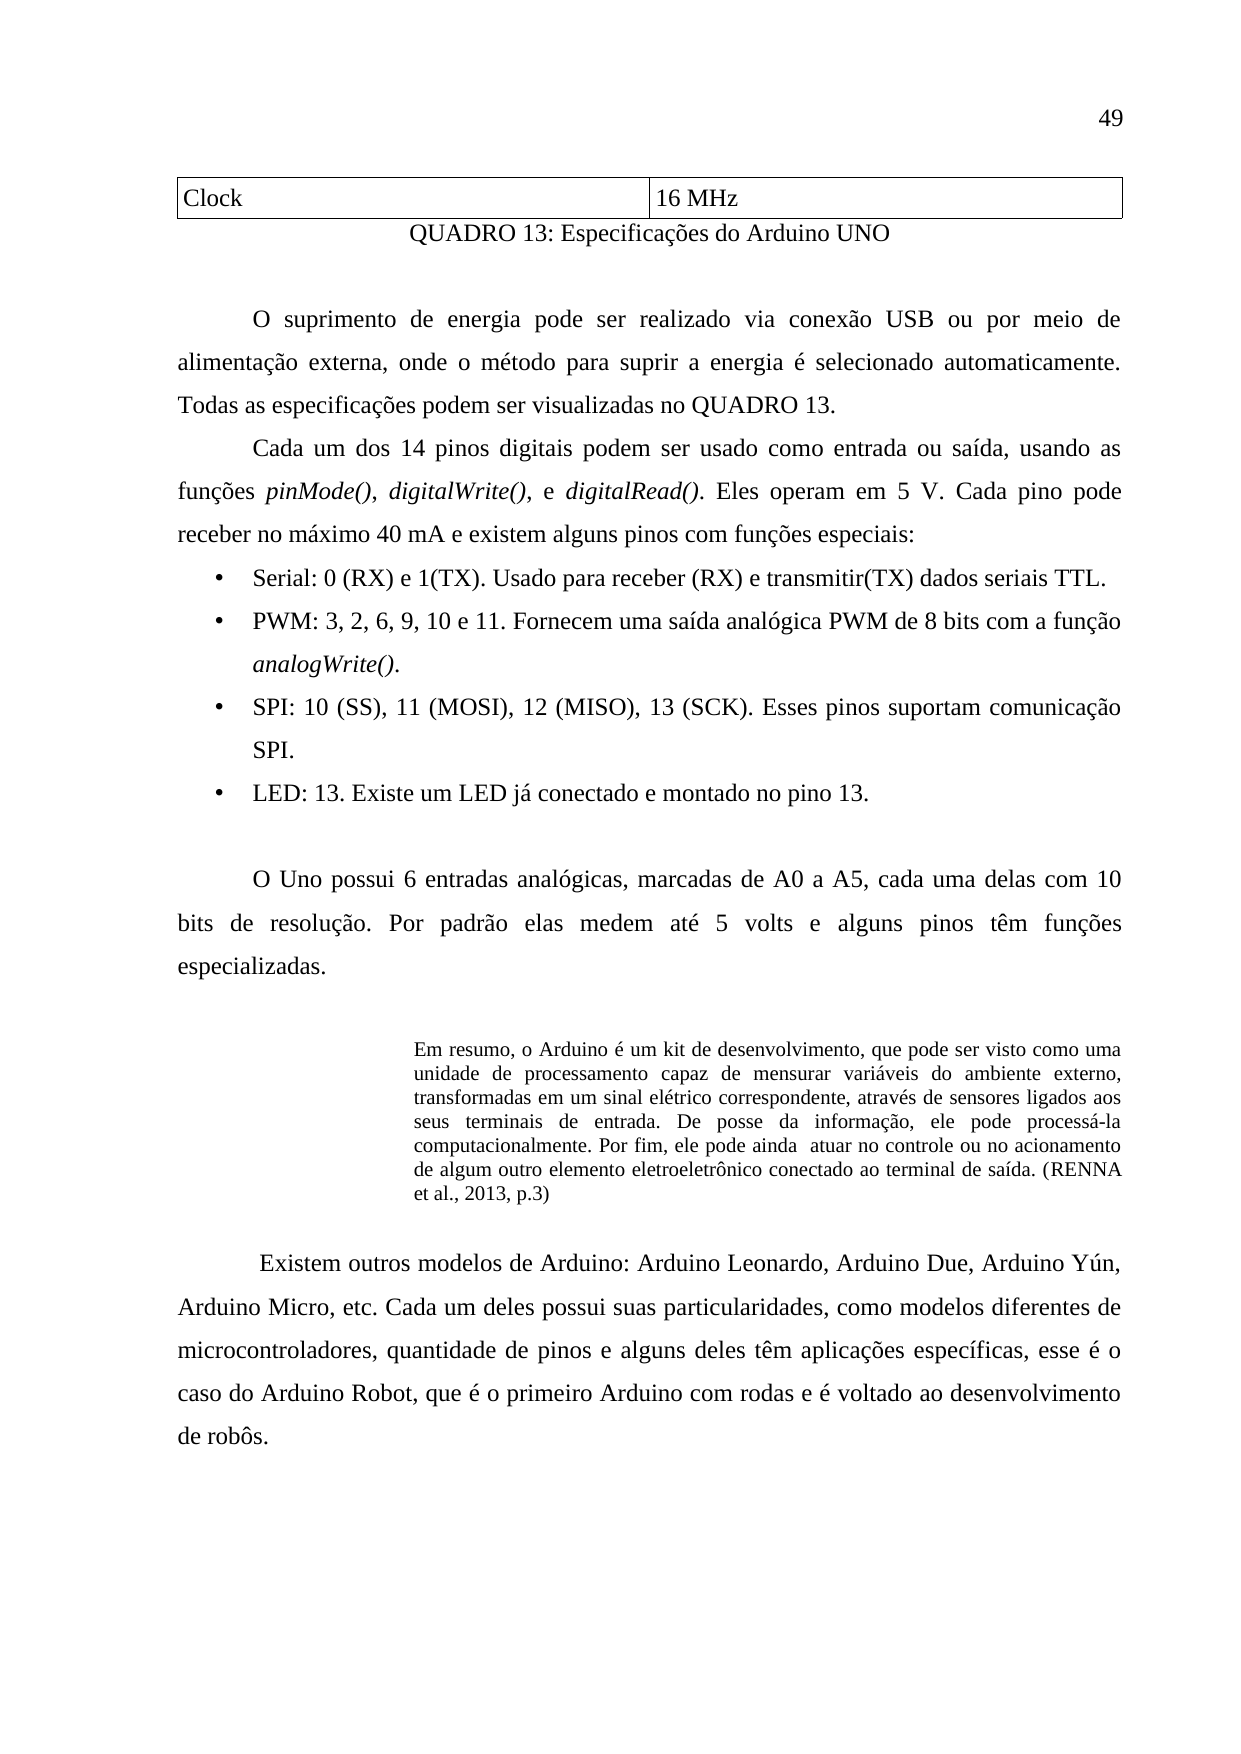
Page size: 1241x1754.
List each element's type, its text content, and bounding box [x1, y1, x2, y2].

table_cell Clock [178, 178, 649, 217]
list LED: 13. Existe um LED já conectado e montado no pino 13. [215, 778, 1122, 807]
text Cada um dos 14 pinos digitais podem ser usado como entrada ou saída, usando as funções pinMode(), digitalWrite(), e digitalRead(). Eles operam em 5 V. Cada pino pode receber no máximo 40 mA e existem alguns pinos com funções especiais: [177, 433, 1122, 548]
table_cell 16 MHz [650, 178, 1122, 217]
text Existem outros modelos de Arduino: Arduino Leonardo, Arduino Due, Arduino Yún, Arduino Micro, etc. Cada um deles possui suas particularidades, como modelos diferentes de microcontroladores, quantidade de pinos e alguns deles têm aplicações específicas, esse é o caso do Arduino Robot, que é o primeiro Arduino com rodas e é voltado ao desenvolvimento de robôs. [177, 1248, 1122, 1450]
text O Uno possui 6 entradas analógicas, marcadas de A0 a A5, cada uma delas com 10 bits de resolução. Por padrão elas medem até 5 volts e alguns pinos têm funções especializadas. [177, 864, 1122, 979]
list PWM: 3, 2, 6, 9, 10 e 11. Fornecem uma saída analógica PWM de 8 bits com a função analogWrite(). [215, 606, 1122, 678]
text Em resumo, o Arduino é um kit de desenvolvimento, que pode ser visto como uma unidade de processamento capaz de mensurar variáveis do ambiente externo, transformadas em um sinal elétrico correspondente, através de sensores ligados aos seus terminais de entrada. De posse da informação, ele pode processá-la computacionalmente. Por fim, ele pode ainda atuar no controle ou no acionamento de algum outro elemento eletroeletrônico conectado ao terminal de saída. (RENNA et al., 2013, p.3) [413, 1037, 1122, 1205]
list Serial: 0 (RX) e 1(TX). Usado para receber (RX) e transmitir(TX) dados seriais TTL. [215, 563, 1122, 591]
text QUADRO 13: Especificações do Arduino UNO [177, 219, 1122, 246]
text O suprimento de energia pode ser realizado via conexão USB ou por meio de alimentação externa, onde o método para suprir a energia é selecionado automaticamente. Todas as especificações podem ser visualizadas no QUADRO 13. [177, 304, 1122, 419]
list SPI: 10 (SS), 11 (MOSI), 12 (MISO), 13 (SCK). Esses pinos suportam comunicação SPI. [215, 692, 1122, 764]
